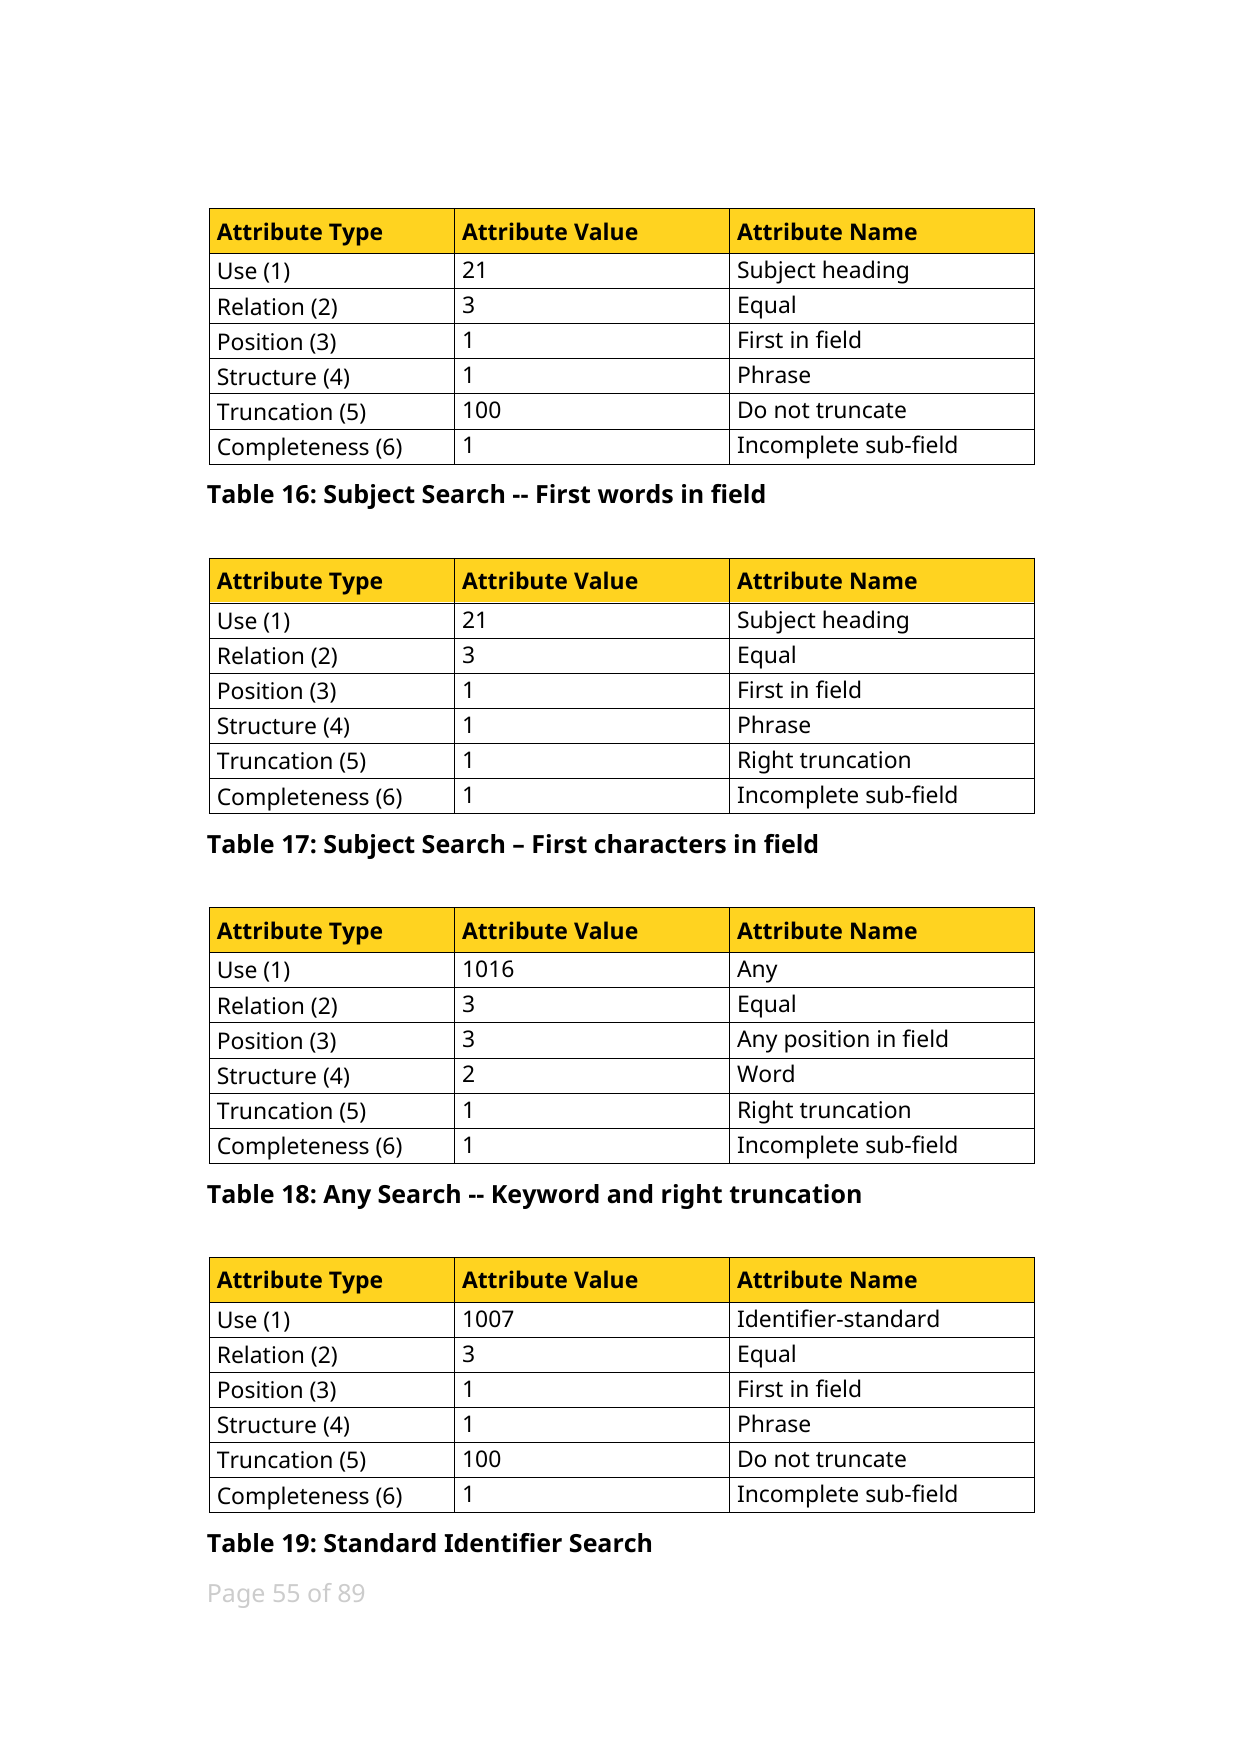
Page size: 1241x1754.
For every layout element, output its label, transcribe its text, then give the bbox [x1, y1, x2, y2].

table_cell Use (1) [210, 254, 454, 288]
table_cell 1 [455, 1129, 729, 1163]
table_cell Subject heading [730, 604, 1034, 638]
text Table 16: Subject Search -- First words in field [207, 477, 1033, 511]
table_cell Relation (2) [210, 289, 454, 323]
table_cell 3 [455, 988, 729, 1022]
table_header Attribute Name [730, 209, 1034, 253]
table_cell Phrase [730, 1408, 1034, 1442]
table_cell Incomplete sub-field [730, 1129, 1034, 1163]
table_cell 1 [455, 1373, 729, 1407]
table_cell Do not truncate [730, 394, 1034, 428]
table_cell First in field [730, 1373, 1034, 1407]
table_cell 100 [455, 394, 729, 428]
table_cell Completeness (6) [210, 779, 454, 813]
table_cell 3 [455, 1338, 729, 1372]
table_cell Relation (2) [210, 639, 454, 673]
table_header Attribute Type [210, 559, 454, 602]
table_cell Structure (4) [210, 359, 454, 393]
table_cell 2 [455, 1059, 729, 1092]
table_cell 1 [455, 744, 729, 778]
table_cell Subject heading [730, 254, 1034, 288]
table_cell Right truncation [730, 1094, 1034, 1128]
table_cell Truncation (5) [210, 744, 454, 778]
table_cell First in field [730, 674, 1034, 708]
table_cell 1 [455, 324, 729, 358]
table_header Attribute Value [455, 209, 729, 253]
table_cell Phrase [730, 709, 1034, 743]
table_cell Relation (2) [210, 1338, 454, 1372]
table_cell Position (3) [210, 1023, 454, 1057]
table_cell Incomplete sub-field [730, 1478, 1034, 1512]
table_cell Truncation (5) [210, 1094, 454, 1128]
table_cell Completeness (6) [210, 1478, 454, 1512]
table_cell 1 [455, 779, 729, 813]
table_cell Use (1) [210, 1303, 454, 1337]
table_cell Position (3) [210, 324, 454, 358]
table_header Attribute Value [455, 908, 729, 952]
table_header Attribute Name [730, 908, 1034, 952]
table_header Attribute Type [210, 908, 454, 952]
table_cell 3 [455, 1023, 729, 1057]
table_cell Any position in field [730, 1023, 1034, 1057]
table_cell Truncation (5) [210, 394, 454, 428]
table_cell Structure (4) [210, 1408, 454, 1442]
table_cell Phrase [730, 359, 1034, 393]
table_header Attribute Type [210, 209, 454, 253]
text Table 19: Standard Identifier Search [207, 1526, 1033, 1560]
table_cell 1 [455, 1408, 729, 1442]
table_cell Use (1) [210, 604, 454, 638]
table_cell 21 [455, 254, 729, 288]
table_cell Any [730, 953, 1034, 987]
table_header Attribute Name [730, 1258, 1034, 1302]
table_cell 1 [455, 359, 729, 393]
table_cell 21 [455, 604, 729, 638]
table_cell Incomplete sub-field [730, 430, 1034, 463]
table_cell Completeness (6) [210, 430, 454, 463]
table_cell 3 [455, 289, 729, 323]
table_cell Do not truncate [730, 1443, 1034, 1477]
table_cell Structure (4) [210, 709, 454, 743]
table_cell Equal [730, 988, 1034, 1022]
table_cell Identifier-standard [730, 1303, 1034, 1337]
table_cell 1 [455, 430, 729, 463]
table_cell 1 [455, 674, 729, 708]
table_cell 1 [455, 1094, 729, 1128]
text Table 18: Any Search -- Keyword and right truncation [207, 1176, 1033, 1210]
table_cell Use (1) [210, 953, 454, 987]
table_cell First in field [730, 324, 1034, 358]
table_cell 3 [455, 639, 729, 673]
table_cell 1 [455, 709, 729, 743]
table_header Attribute Type [210, 1258, 454, 1302]
table_cell Word [730, 1059, 1034, 1092]
table_cell 1007 [455, 1303, 729, 1337]
table_cell Truncation (5) [210, 1443, 454, 1477]
table_cell Equal [730, 1338, 1034, 1372]
table_cell 1 [455, 1478, 729, 1512]
table_cell Incomplete sub-field [730, 779, 1034, 813]
table_cell 100 [455, 1443, 729, 1477]
table_cell Position (3) [210, 1373, 454, 1407]
table_cell Relation (2) [210, 988, 454, 1022]
table_cell 1016 [455, 953, 729, 987]
table_cell Structure (4) [210, 1059, 454, 1092]
table_header Attribute Value [455, 1258, 729, 1302]
table_header Attribute Value [455, 559, 729, 602]
table_cell Equal [730, 639, 1034, 673]
table_header Attribute Name [730, 559, 1034, 602]
table_cell Position (3) [210, 674, 454, 708]
table_cell Equal [730, 289, 1034, 323]
table_cell Right truncation [730, 744, 1034, 778]
text Table 17: Subject Search – First characters in field [207, 827, 1033, 861]
table_cell Completeness (6) [210, 1129, 454, 1163]
